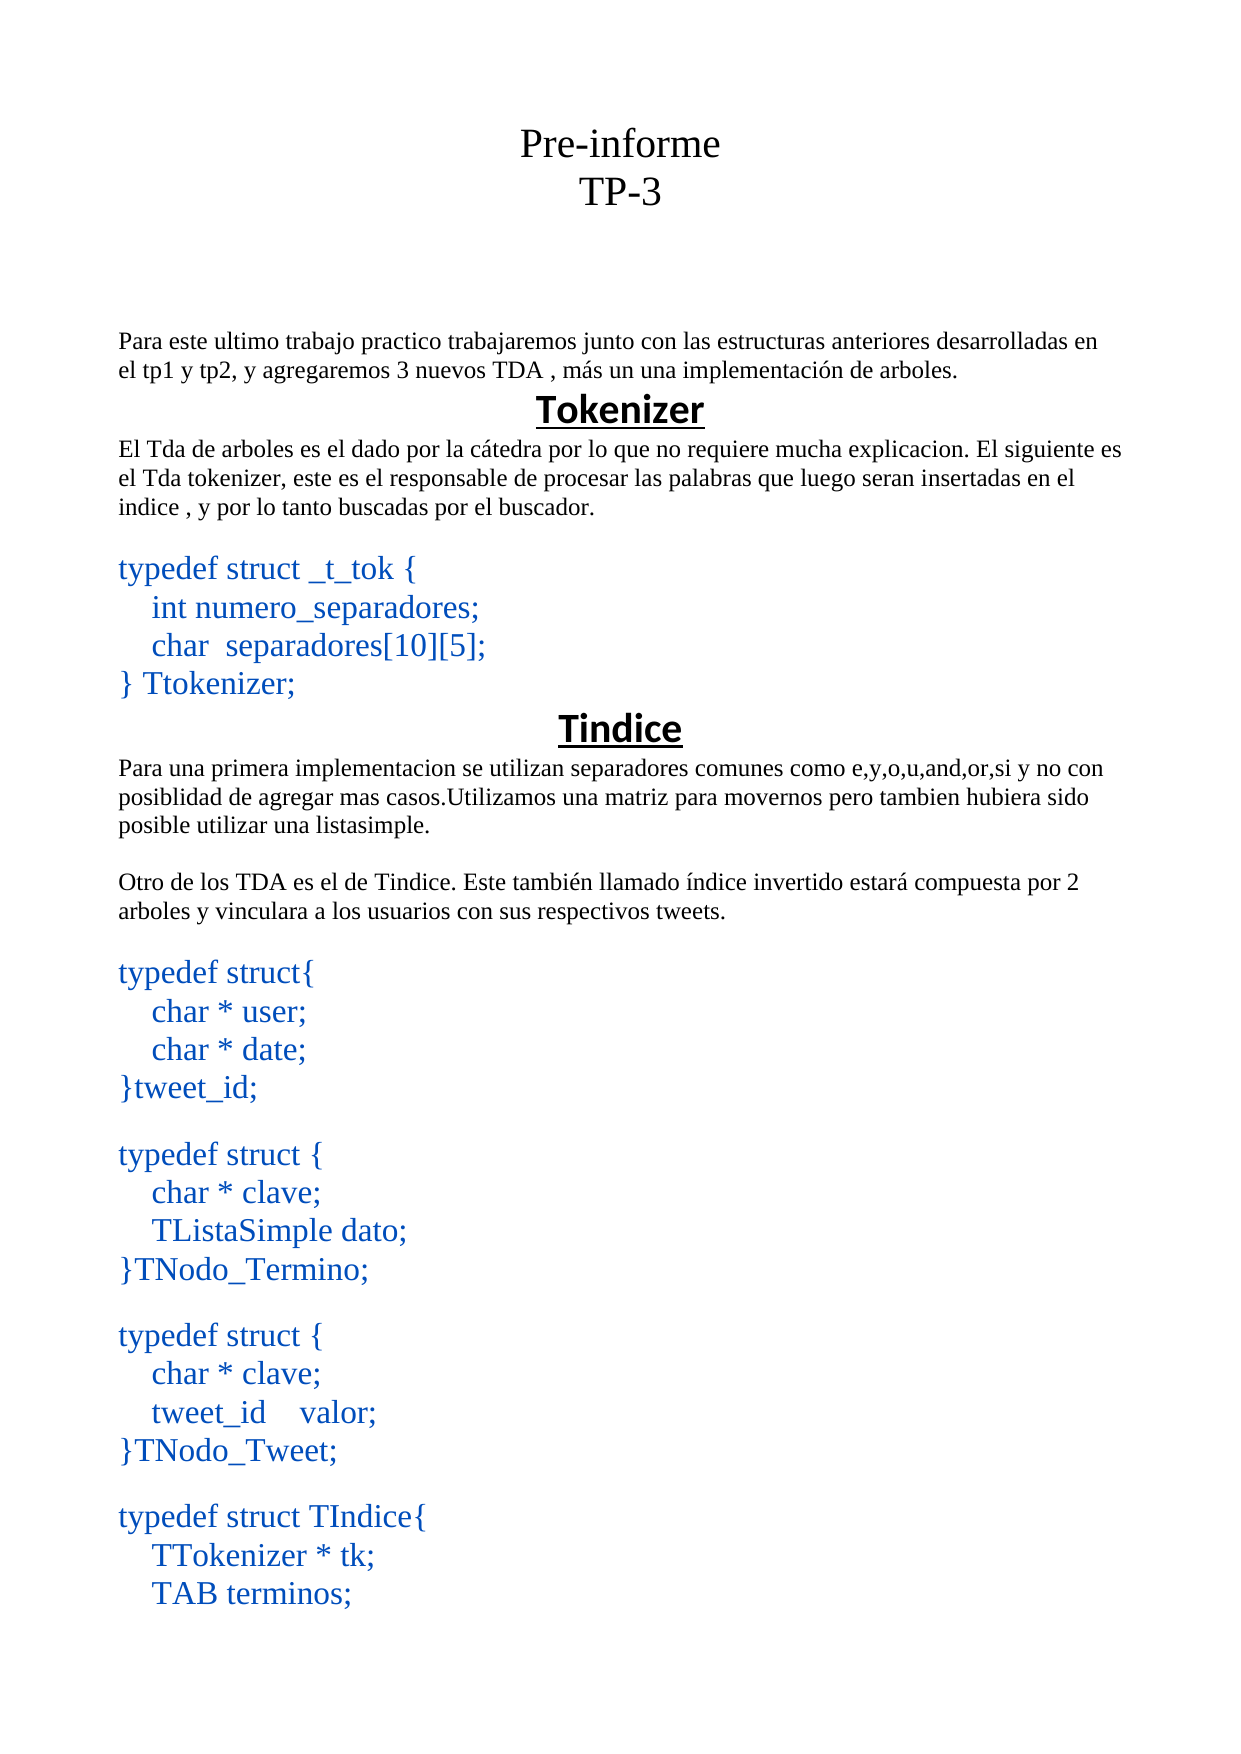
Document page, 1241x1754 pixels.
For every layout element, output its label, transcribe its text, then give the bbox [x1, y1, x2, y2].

text typedef struct { [118, 1315, 1122, 1354]
text }tweet_id; [118, 1068, 1122, 1106]
text TTokenizer * tk; [118, 1535, 1122, 1573]
text } Ttokenizer; [118, 664, 1122, 702]
text typedef struct TIndice{ [118, 1497, 1122, 1535]
text }TNodo_Tweet; [118, 1430, 1122, 1469]
text typedef struct _t_tok { [118, 549, 1122, 587]
text int numero_separadores; [118, 587, 1122, 625]
text char * clave; [118, 1172, 1122, 1211]
text char * user; [118, 991, 1122, 1029]
text char separadores[10][5]; [118, 625, 1122, 664]
text TAB terminos; [118, 1573, 1122, 1612]
text Otro de los TDA es el de Tindice. Este también llamado índice invertido estará compuesta por 2 arboles y vinculara a los usuarios con sus respectivos tweets. [118, 867, 1122, 924]
text Para este ultimo trabajo practico trabajaremos junto con las estructuras anteriores desarrolladas en el tp1 y tp2, y agregaremos 3 nuevos TDA , más un una implementación de arboles. [118, 326, 1122, 383]
text Para una primera implementacion se utilizan separadores comunes como e,y,o,u,and,or,si y no con posiblidad de agregar mas casos.Utilizamos una matriz para movernos pero tambien hubiera sido posible utilizar una listasimple. [118, 753, 1122, 839]
text typedef struct { [118, 1134, 1122, 1172]
text char * date; [118, 1029, 1122, 1068]
text TListaSimple dato; [118, 1211, 1122, 1249]
text TP-3 [118, 166, 1122, 214]
text tweet_id valor; [118, 1392, 1122, 1430]
text Tindice [118, 702, 1122, 753]
text El Tda de arboles es el dado por la cátedra por lo que no requiere mucha explicacion. El siguiente es el Tda tokenizer, este es el responsable de procesar las palabras que luego seran insertadas en el indice , y por lo tanto buscadas por el buscador. [118, 434, 1122, 521]
text char * clave; [118, 1354, 1122, 1392]
text Tokenizer [118, 383, 1122, 434]
text Pre-informe [118, 118, 1122, 166]
text }TNodo_Termino; [118, 1249, 1122, 1287]
text typedef struct{ [118, 953, 1122, 991]
